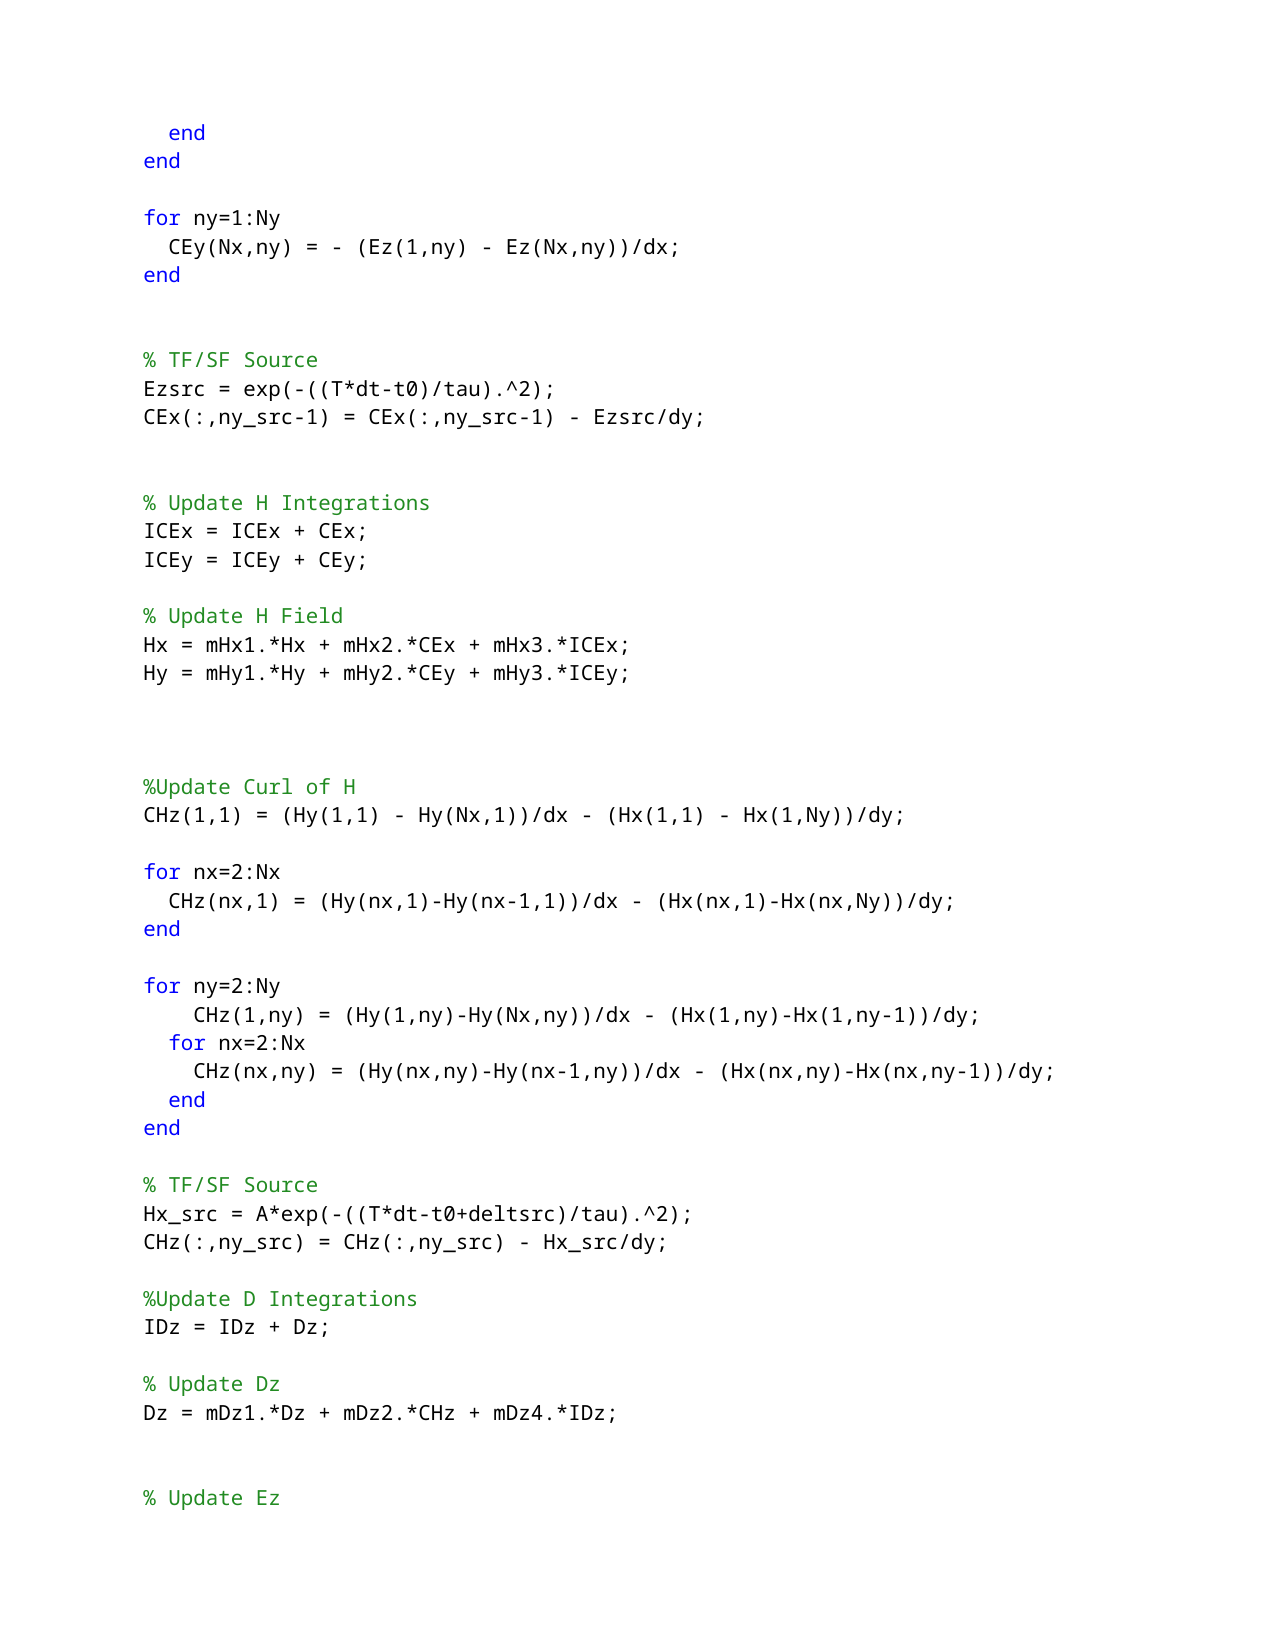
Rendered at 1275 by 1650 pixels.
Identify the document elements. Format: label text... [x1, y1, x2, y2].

text CHz(1,ny) = (Hy(1,ny)-Hy(Nx,ny))/dx - (Hx(1,ny)-Hx(1,ny-1))/dy; [118, 1000, 1157, 1028]
text % Update Dz [118, 1369, 1157, 1398]
text CEx(:,ny_src-1) = CEx(:,ny_src-1) - Ezsrc/dy; [118, 402, 1157, 431]
text end [118, 147, 1157, 175]
text % Update Ez [118, 1483, 1157, 1512]
text for ny=1:Ny [118, 203, 1157, 232]
text for nx=2:Nx [118, 857, 1157, 886]
text CEy(Nx,ny) = - (Ez(1,ny) - Ez(Nx,ny))/dx; [118, 232, 1157, 260]
text end [118, 260, 1157, 289]
text % TF/SF Source [118, 346, 1157, 374]
text end [118, 1113, 1157, 1142]
text end [118, 914, 1157, 943]
text %Update D Integrations [118, 1284, 1157, 1312]
text end [118, 118, 1157, 147]
text Hx = mHx1.*Hx + mHx2.*CEx + mHx3.*ICEx; [118, 630, 1157, 658]
text ICEx = ICEx + CEx; [118, 516, 1157, 545]
text CHz(nx,ny) = (Hy(nx,ny)-Hy(nx-1,ny))/dx - (Hx(nx,ny)-Hx(nx,ny-1))/dy; [118, 1057, 1157, 1085]
text % Update H Integrations [118, 488, 1157, 516]
text %Update Curl of H [118, 772, 1157, 801]
text CHz(:,ny_src) = CHz(:,ny_src) - Hx_src/dy; [118, 1227, 1157, 1256]
text CHz(1,1) = (Hy(1,1) - Hy(Nx,1))/dx - (Hx(1,1) - Hx(1,Ny))/dy; [118, 801, 1157, 829]
text end [118, 1085, 1157, 1113]
text Dz = mDz1.*Dz + mDz2.*CHz + mDz4.*IDz; [118, 1398, 1157, 1426]
text Hy = mHy1.*Hy + mHy2.*CEy + mHy3.*ICEy; [118, 658, 1157, 687]
text % Update H Field [118, 602, 1157, 630]
text ICEy = ICEy + CEy; [118, 545, 1157, 573]
text Ezsrc = exp(-((T*dt-t0)/tau).^2); [118, 374, 1157, 402]
text CHz(nx,1) = (Hy(nx,1)-Hy(nx-1,1))/dx - (Hx(nx,1)-Hx(nx,Ny))/dy; [118, 886, 1157, 914]
text for nx=2:Nx [118, 1028, 1157, 1057]
text IDz = IDz + Dz; [118, 1312, 1157, 1341]
text for ny=2:Ny [118, 971, 1157, 1000]
text % TF/SF Source [118, 1170, 1157, 1199]
text Hx_src = A*exp(-((T*dt-t0+deltsrc)/tau).^2); [118, 1199, 1157, 1227]
